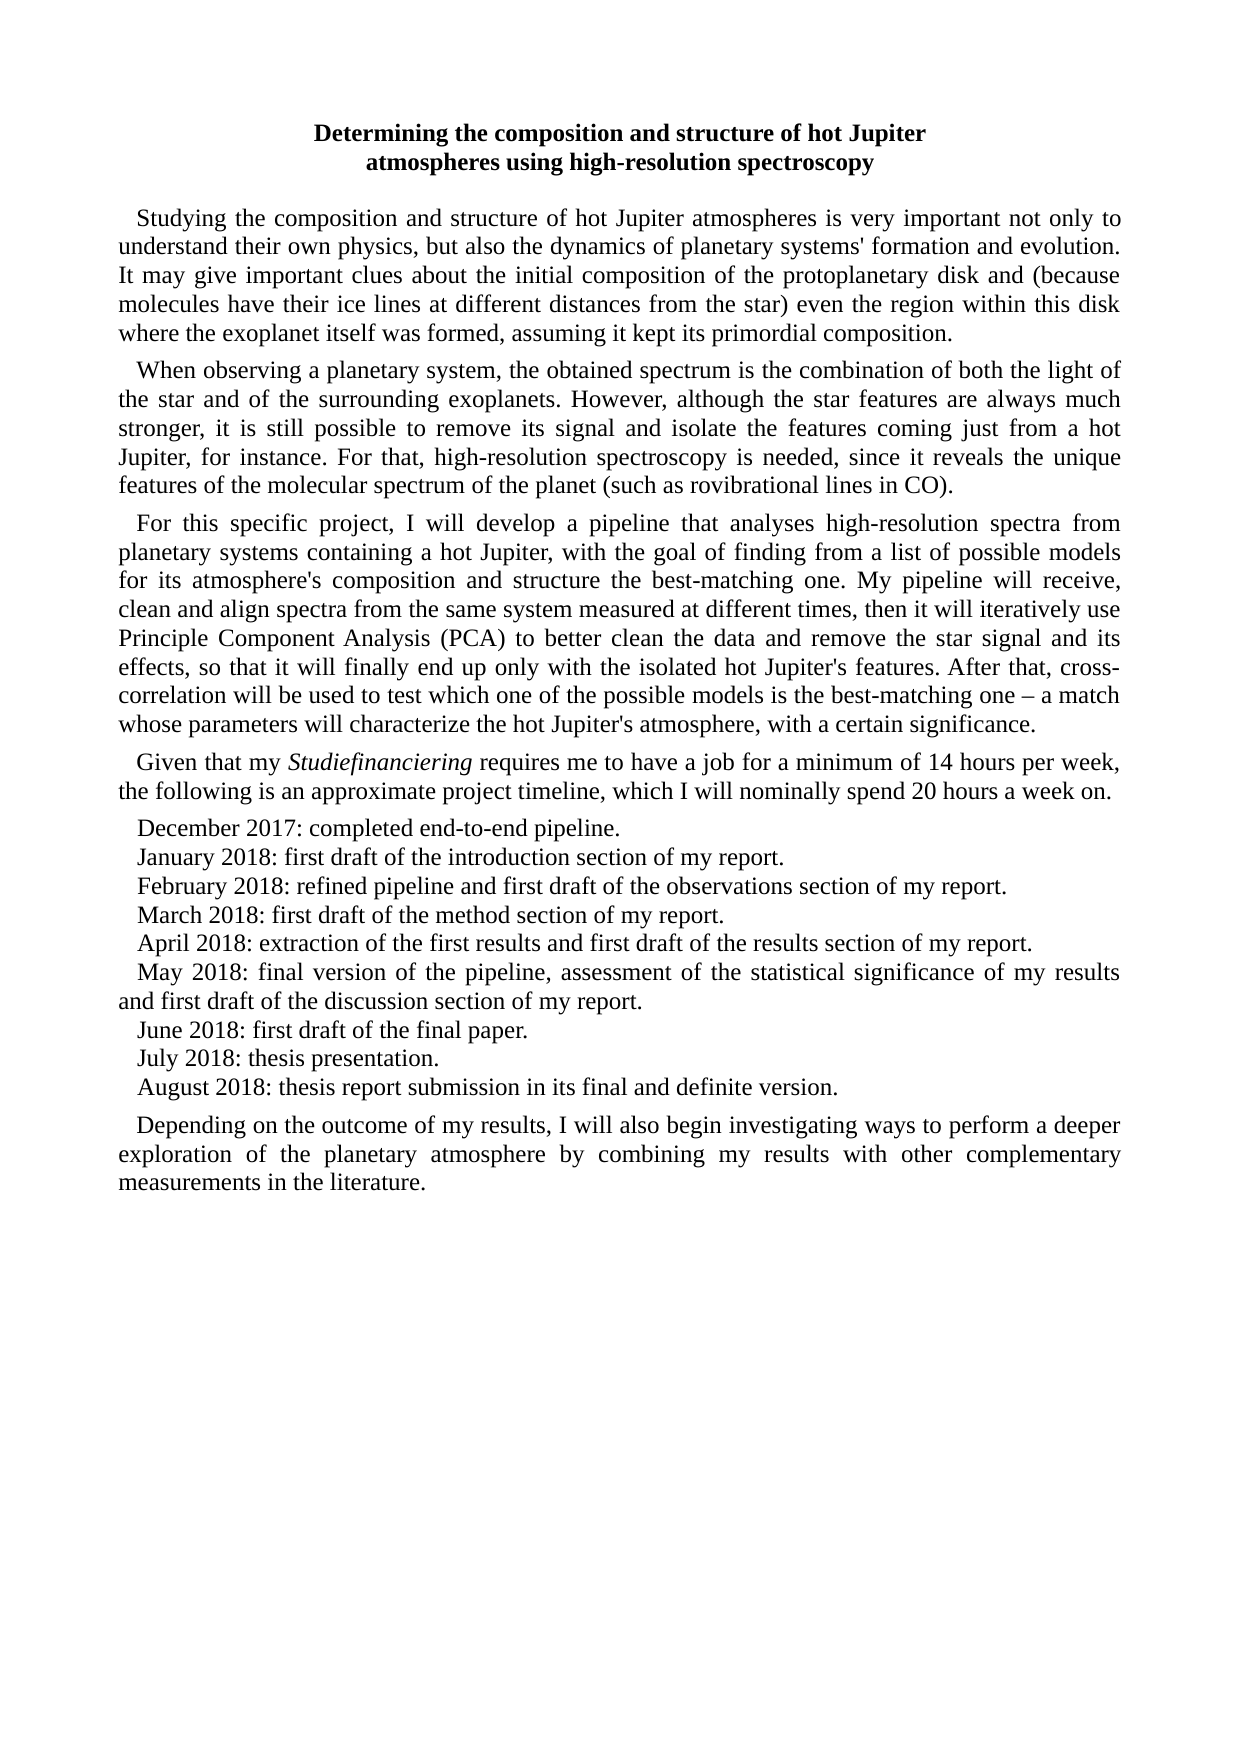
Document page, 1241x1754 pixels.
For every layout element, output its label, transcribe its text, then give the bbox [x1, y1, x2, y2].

text January 2018: first draft of the introduction section of my report. [118, 842, 1122, 871]
text April 2018: extraction of the first results and first draft of the results section of my report. [118, 928, 1122, 957]
text March 2018: first draft of the method section of my report. [118, 900, 1122, 928]
text When observing a planetary system, the obtained spectrum is the combination of both the light of the star and of the surrounding exoplanets. However, although the star features are always much stronger, it is still possible to remove its signal and isolate the features coming just from a hot Jupiter, for instance. For that, high-resolution spectroscopy is needed, since it reveals the unique features of the molecular spectrum of the planet (such as rovibrational lines in CO). [118, 355, 1122, 499]
text Depending on the outcome of my results, I will also begin investigating ways to perform a deeper exploration of the planetary atmosphere by combining my results with other complementary measurements in the literature. [118, 1110, 1122, 1196]
text Determining the composition and structure of hot Jupiter atmospheres using high-resolution spectroscopy [268, 118, 972, 176]
text December 2017: completed end-to-end pipeline. [118, 813, 1122, 842]
text Given that my Studiefinanciering requires me to have a job for a minimum of 14 hours per week, the following is an approximate project timeline, which I will nominally spend 20 hours a week on. [118, 747, 1122, 804]
text July 2018: thesis presentation. [118, 1043, 1122, 1072]
text Studying the composition and structure of hot Jupiter atmospheres is very important not only to understand their own physics, but also the dynamics of planetary systems' formation and evolution. It may give important clues about the initial composition of the protoplanetary disk and (because molecules have their ice lines at different distances from the star) even the region within this disk where the exoplanet itself was formed, assuming it kept its primordial composition. [118, 203, 1122, 346]
text February 2018: refined pipeline and first draft of the observations section of my report. [118, 871, 1122, 900]
text May 2018: final version of the pipeline, assessment of the statistical significance of my results and first draft of the discussion section of my report. [118, 957, 1122, 1015]
text For this specific project, I will develop a pipeline that analyses high-resolution spectra from planetary systems containing a hot Jupiter, with the goal of finding from a list of possible models for its atmosphere's composition and structure the best-matching one. My pipeline will receive, clean and align spectra from the same system measured at different times, then it will iteratively use Principle Component Analysis (PCA) to better clean the data and remove the star signal and its effects, so that it will finally end up only with the isolated hot Jupiter's features. After that, cross-correlation will be used to test which one of the possible models is the best-matching one – a match whose parameters will characterize the hot Jupiter's atmosphere, with a certain significance. [118, 508, 1122, 738]
text August 2018: thesis report submission in its final and definite version. [118, 1072, 1122, 1101]
text June 2018: first draft of the final paper. [118, 1015, 1122, 1043]
